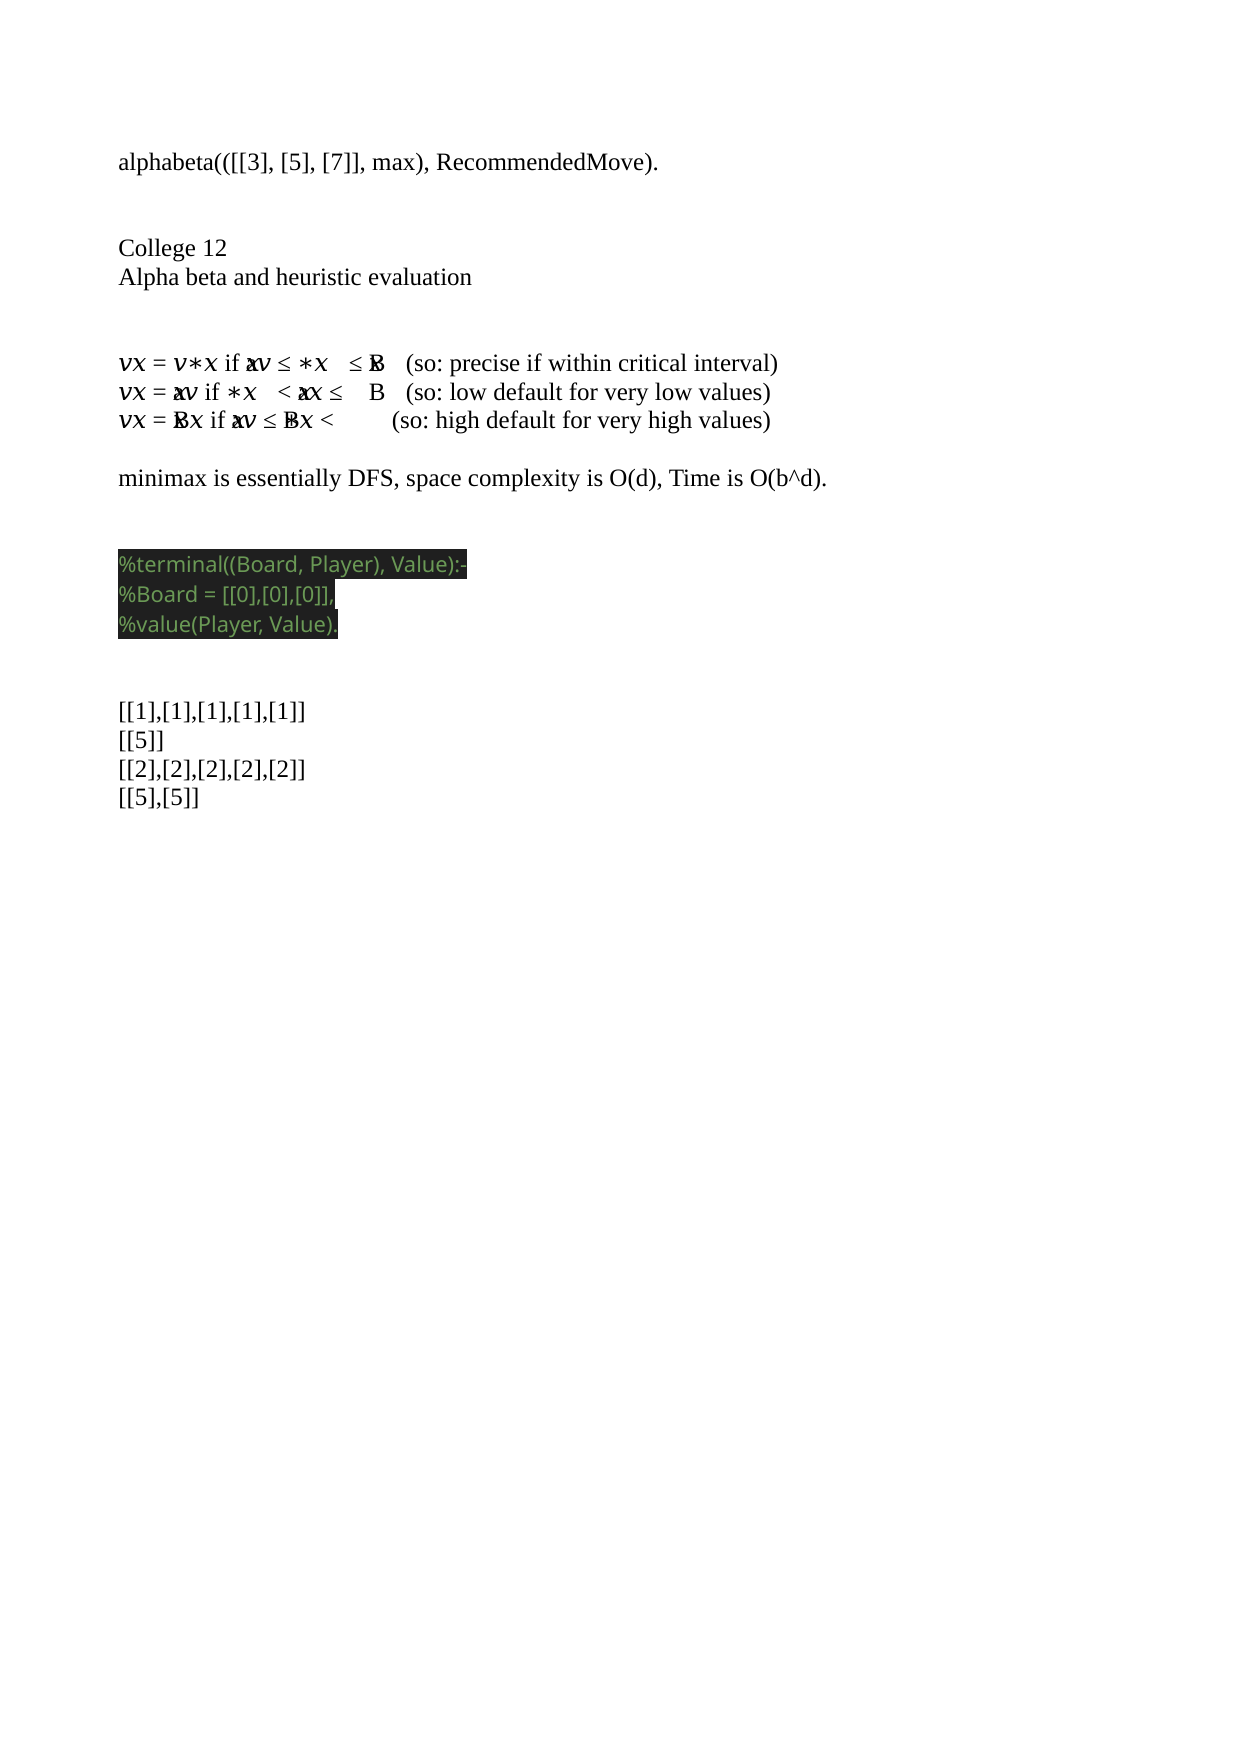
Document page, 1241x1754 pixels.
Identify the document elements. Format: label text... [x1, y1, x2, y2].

text College 12 [118, 233, 1122, 262]
text %value(Player, Value). [118, 609, 1122, 639]
text 𝑣𝑥 = 𝑣∗𝑥 if 𝛼a𝑥 ≤ 𝑣∗𝑥 ≤ 𝛽B𝑥 (so: precise if within critical interval) 𝑣𝑥 = 𝛼a𝑥 if 𝑣∗𝑥 < 𝛼a𝑥 ≤ 𝛽B𝑥 (so: low default for very low values) 𝑣𝑥 = 𝛽B𝑥 if 𝛼a𝑥 ≤ 𝛽B𝑥 < 𝑣∗𝑥 (so: high default for very high values) [118, 348, 1122, 434]
text [[5],[5]] [118, 782, 1122, 811]
text alphabeta(([[3], [5], [7]], max), RecommendedMove). [118, 147, 1122, 176]
text %Board = [[0],[0],[0]], [118, 579, 1122, 609]
text minimax is essentially DFS, space complexity is O(d), Time is O(b^d). [118, 463, 1122, 492]
text [[5]] [118, 725, 1122, 754]
text Alpha beta and heuristic evaluation [118, 262, 1122, 291]
text %terminal((Board, Player), Value):- [118, 549, 1122, 579]
text [[1],[1],[1],[1],[1]] [118, 696, 1122, 725]
text [[2],[2],[2],[2],[2]] [118, 754, 1122, 782]
